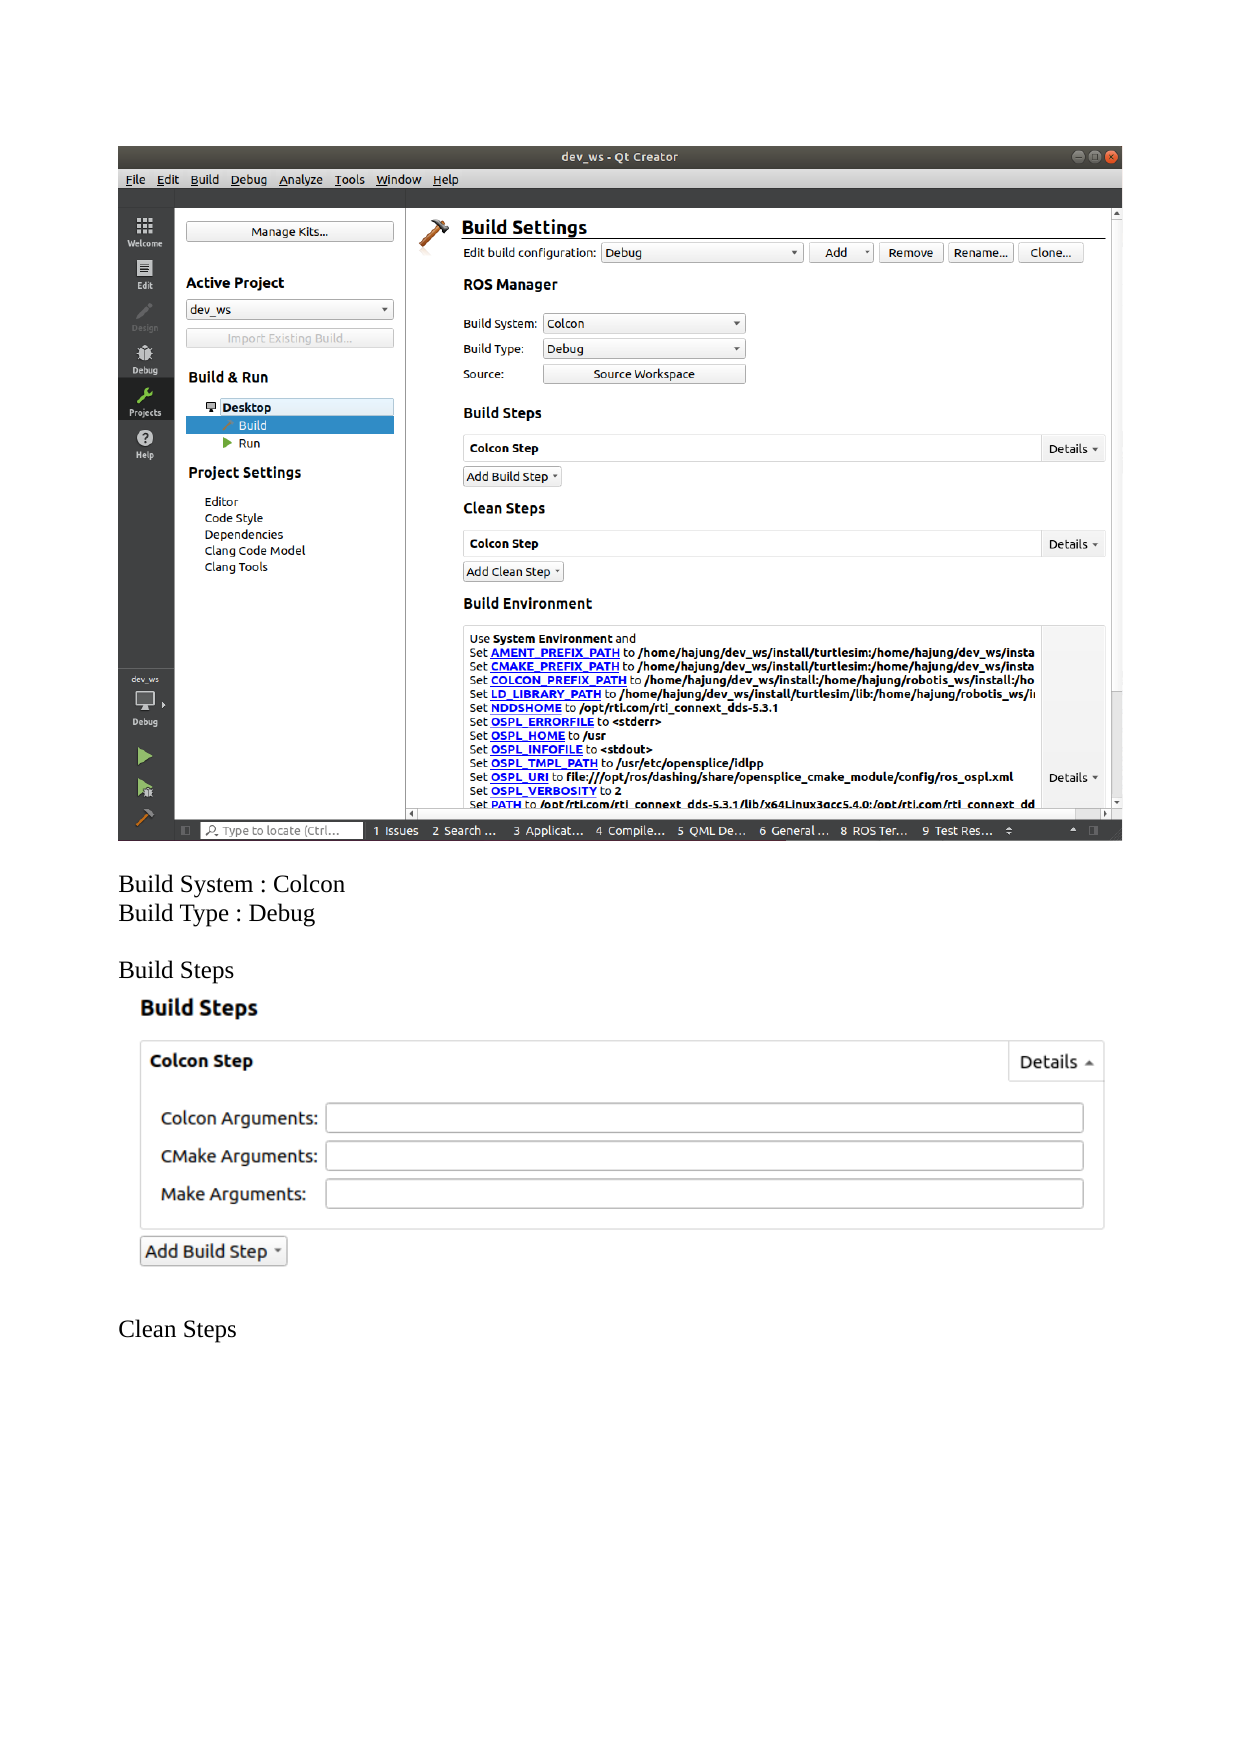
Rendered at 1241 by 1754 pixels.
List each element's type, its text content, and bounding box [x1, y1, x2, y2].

text Clean Steps [118, 1314, 1122, 1343]
text Build Steps [118, 956, 1122, 984]
picture [118, 146, 1123, 841]
text Build System : Colcon [118, 869, 1122, 898]
picture [118, 984, 1123, 1286]
text Build Type : Debug [118, 898, 1122, 927]
